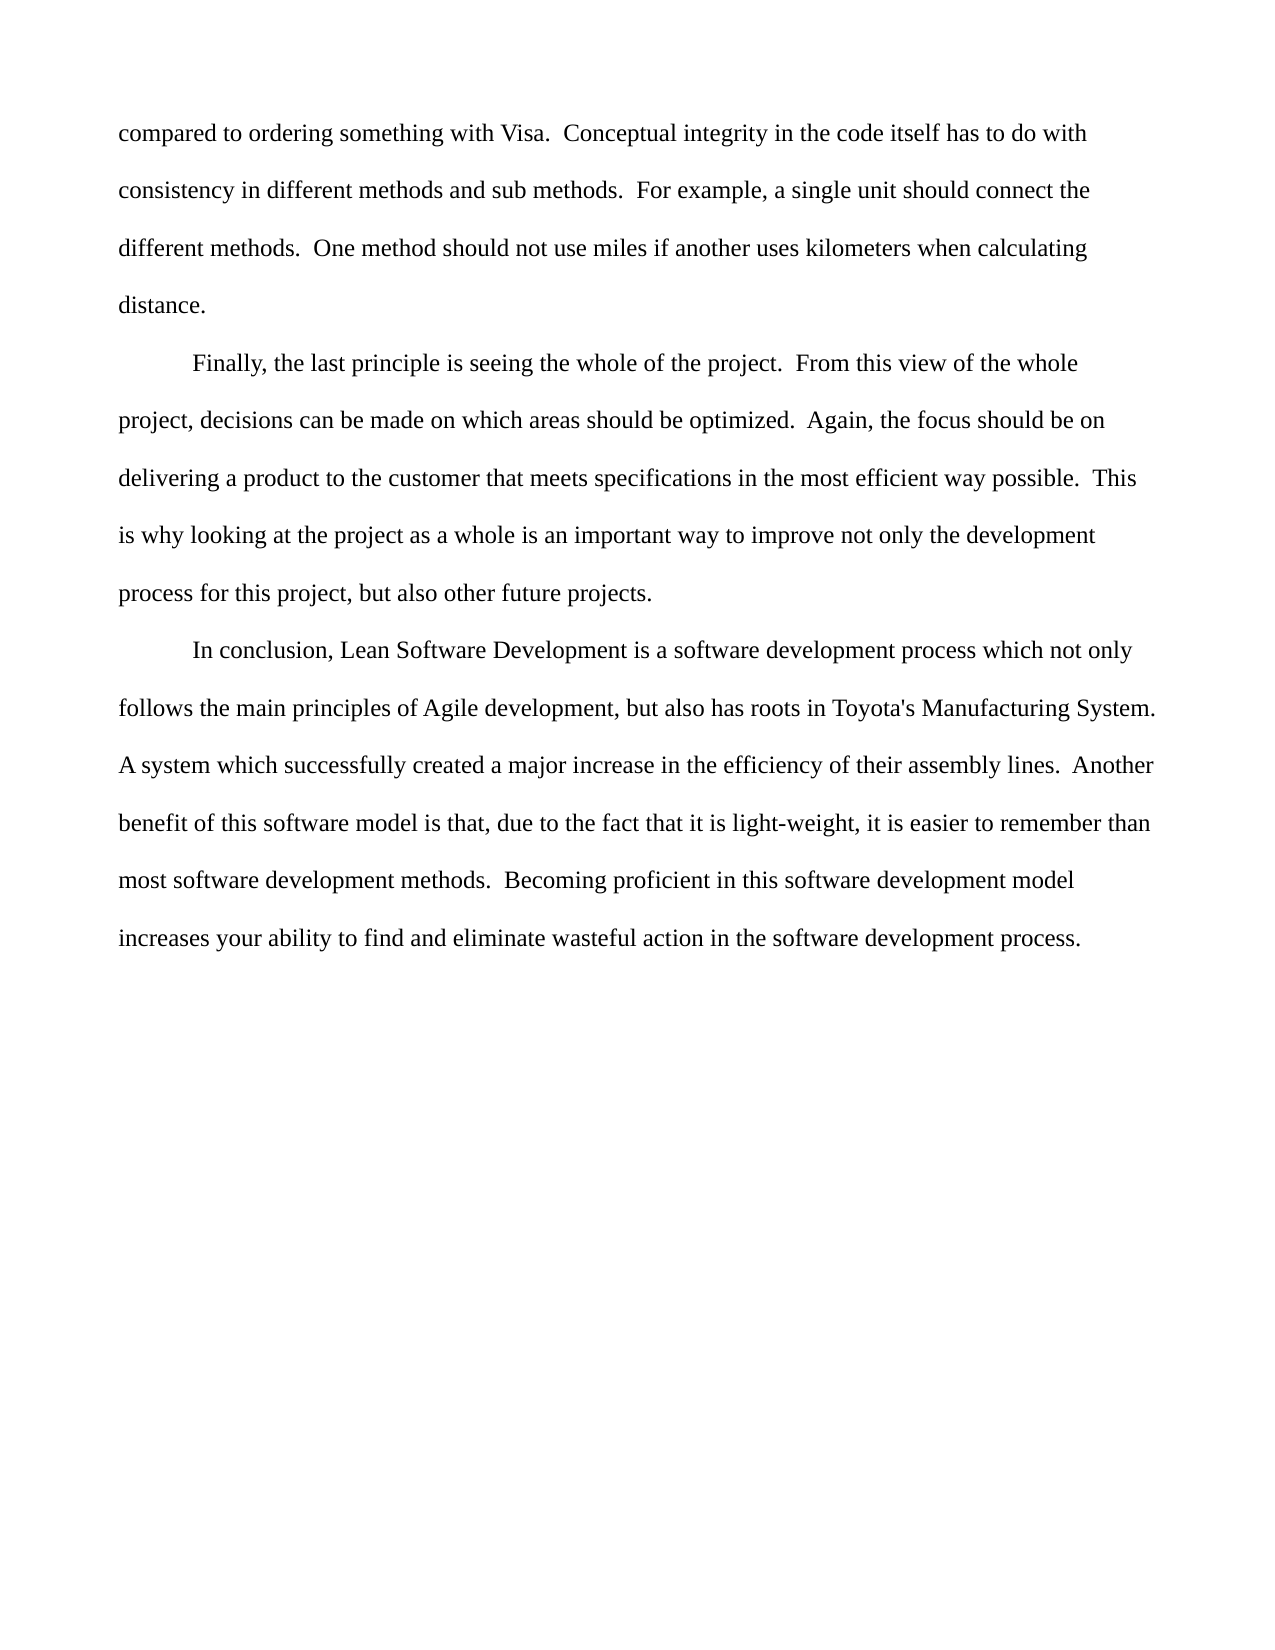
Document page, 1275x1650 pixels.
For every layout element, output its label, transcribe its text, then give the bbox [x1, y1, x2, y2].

text Finally, the last principle is seeing the whole of the project. From this view of the whole project, decisions can be made on which areas should be optimized. Again, the focus should be on delivering a product to the customer that meets specifications in the most efficient way possible. This is why looking at the project as a whole is an important way to improve not only the development process for this project, but also other future projects. [118, 348, 1157, 607]
text In conclusion, Lean Software Development is a software development process which not only follows the main principles of Agile development, but also has roots in Toyota's Manufacturing System. A system which successfully created a major increase in the efficiency of their assembly lines. Another benefit of this software model is that, due to the fact that it is light-weight, it is easier to remember than most software development methods. Becoming proficient in this software development model increases your ability to find and eliminate wasteful action in the software development process. [118, 636, 1157, 952]
text compared to ordering something with Visa. Conceptual integrity in the code itself has to do with consistency in different methods and sub methods. For example, a single unit should connect the different methods. One method should not use miles if another uses kilometers when calculating distance. [118, 118, 1157, 319]
